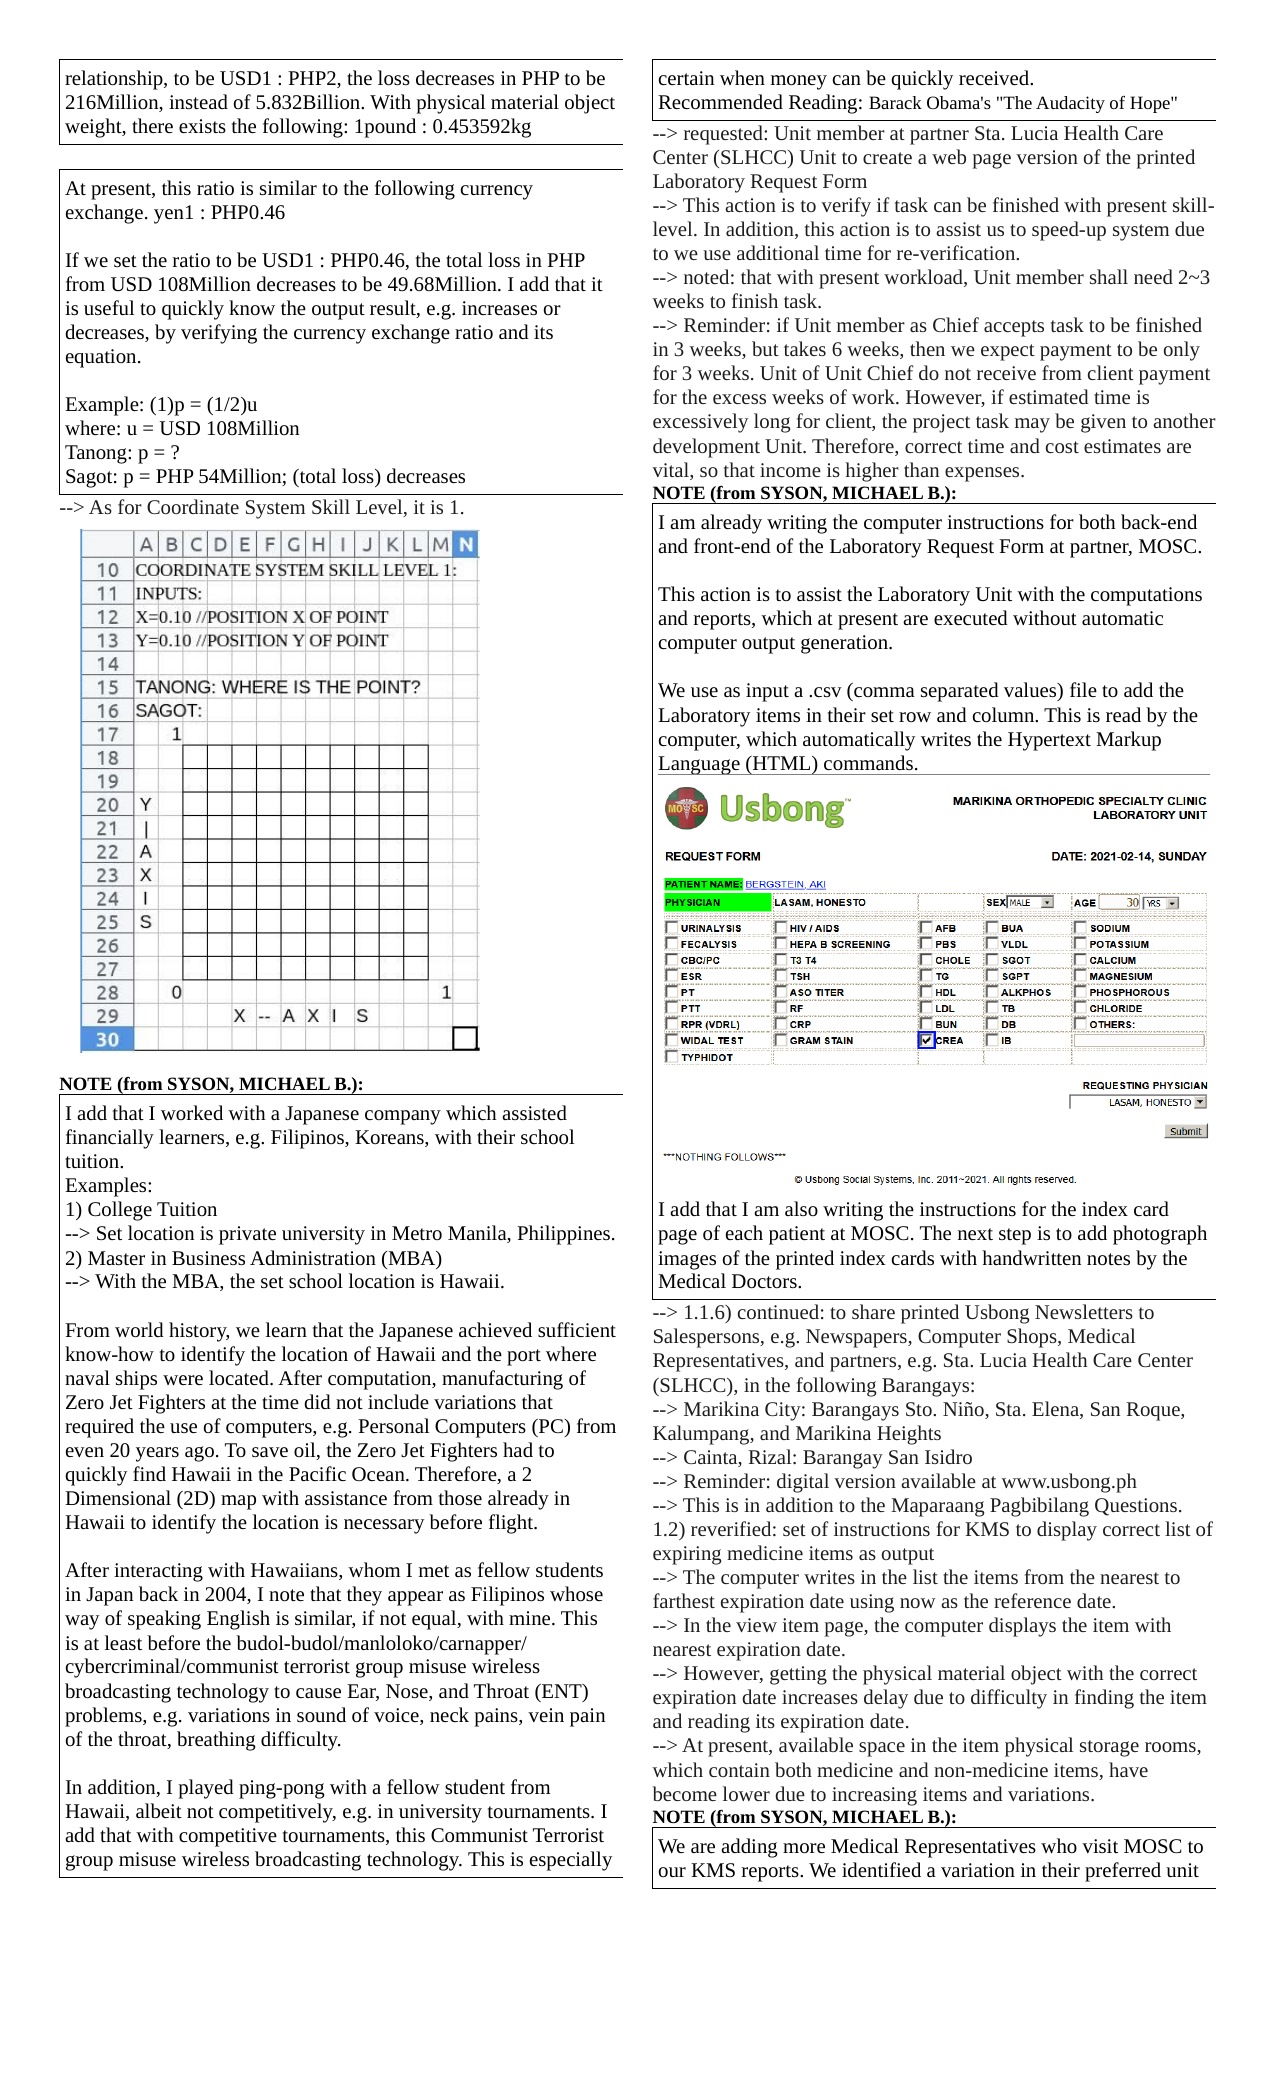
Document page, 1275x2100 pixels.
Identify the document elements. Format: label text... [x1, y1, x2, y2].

text --> At present, available space in the item physical storage rooms, which contain both medicine and non-medicine items, have become lower due to increasing items and variations. [652, 1733, 1216, 1806]
text --> In the view item page, the computer displays the item with nearest expiration date. [652, 1613, 1216, 1661]
text --> Cainta, Rizal: Barangay San Isidro [652, 1445, 1216, 1469]
text 1.2) reverified: set of instructions for KMS to display correct list of expiring medicine items as output [652, 1517, 1216, 1565]
picture [80, 529, 480, 1053]
text --> requested: Unit member at partner Sta. Lucia Health Care Center (SLHCC) Unit to create a web page version of the printed Laboratory Request Form [652, 121, 1216, 193]
text NOTE (from SYSON, MICHAEL B.): [59, 1073, 623, 1094]
table_header certain when money can be quickly received. Recommended Reading: Barack Obama's "The Audacity of Hope" [653, 60, 1216, 120]
text --> However, getting the physical material object with the correct expiration date increases delay due to difficulty in finding the item and reading its expiration date. [652, 1661, 1216, 1733]
text --> The computer writes in the list the items from the nearest to farthest expiration date using now as the reference date. [652, 1565, 1216, 1613]
text --> Marikina City: Barangays Sto. Niño, Sta. Elena, San Roque, Kalumpang, and Marikina Heights [652, 1397, 1216, 1445]
text NOTE (from SYSON, MICHAEL B.): [652, 1806, 1216, 1827]
table_header At present, this ratio is similar to the following currency exchange. yen1 : PHP0.46 If we set the ratio to be USD1 : PHP0.46, the total loss in PHP from USD 108Million decreases to be 49.68Million. I add that it is useful to quickly know the output result, e.g. increases or decreases, by verifying the currency exchange ratio and its equation. Example: (1)p = (1/2)u where: u = USD 108Million Tanong: p = ? Sagot: p = PHP 54Million; (total loss) decreases [60, 170, 623, 494]
table_header I am already writing the computer instructions for both back-end and front-end of the Laboratory Request Form at partner, MOSC. This action is to assist the Laboratory Unit with the computations and reports, which at present are executed without automatic computer output generation. We use as input a .csv (comma separated values) file to add the Laboratory items in their set row and column. This is read by the computer, which automatically writes the Hypertext Markup Language (HTML) commands. I add that I am also writing the instructions for the index card page of each patient at MOSC. The next step is to add photograph images of the printed index cards with handwritten notes by the Medical Doctors. [653, 504, 1216, 1299]
text --> noted: that with present workload, Unit member shall need 2~3 weeks to finish task. [652, 265, 1216, 313]
picture [657, 774, 1211, 1198]
table_header We are adding more Medical Representatives who visit MOSC to our KMS reports. We identified a variation in their preferred unit [653, 1828, 1216, 1888]
text --> As for Coordinate System Skill Level, it is 1. [59, 495, 623, 519]
text --> This is in addition to the Maparaang Pagbibilang Questions. [652, 1493, 1216, 1517]
text --> 1.1.6) continued: to share printed Usbong Newsletters to Salespersons, e.g. Newspapers, Computer Shops, Medical Representatives, and partners, e.g. Sta. Lucia Health Care Center (SLHCC), in the following Barangays: [652, 1300, 1216, 1397]
table_header relationship, to be USD1 : PHP2, the loss decreases in PHP to be 216Million, instead of 5.832Billion. With physical material object weight, there exists the following: 1pound : 0.453592kg [60, 60, 623, 144]
text --> Reminder: digital version available at www.usbong.ph [652, 1469, 1216, 1493]
table_header I add that I worked with a Japanese company which assisted financially learners, e.g. Filipinos, Koreans, with their school tuition. Examples: 1) College Tuition --> Set location is private university in Metro Manila, Philippines. 2) Master in Business Administration (MBA) --> With the MBA, the set school location is Hawaii. From world history, we learn that the Japanese achieved sufficient know-how to identify the location of Hawaii and the port where naval ships were located. After computation, manufacturing of Zero Jet Fighters at the time did not include variations that required the use of computers, e.g. Personal Computers (PC) from even 20 years ago. To save oil, the Zero Jet Fighters had to quickly find Hawaii in the Pacific Ocean. Therefore, a 2 Dimensional (2D) map with assistance from those already in Hawaii to identify the location is necessary before flight. After interacting with Hawaiians, whom I met as fellow students in Japan back in 2004, I note that they appear as Filipinos whose way of speaking English is similar, if not equal, with mine. This is at least before the budol-budol/manloloko/carnapper/ cybercriminal/communist terrorist group misuse wireless broadcasting technology to cause Ear, Nose, and Throat (ENT) problems, e.g. variations in sound of voice, neck pains, vein pain of the throat, breathing difficulty. In addition, I played ping-pong with a fellow student from Hawaii, albeit not competitively, e.g. in university tournaments. I add that with competitive tournaments, this Communist Terrorist group misuse wireless broadcasting technology. This is especially [60, 1095, 623, 1877]
text --> Reminder: if Unit member as Chief accepts task to be finished in 3 weeks, but takes 6 weeks, then we expect payment to be only for 3 weeks. Unit of Unit Chief do not receive from client payment for the excess weeks of work. However, if estimated time is excessively long for client, the project task may be given to another development Unit. Therefore, correct time and cost estimates are vital, so that income is higher than expenses. [652, 313, 1216, 482]
text --> This action is to verify if task can be finished with present skill-level. In addition, this action is to assist us to speed-up system due to we use additional time for re-verification. [652, 193, 1216, 265]
text NOTE (from SYSON, MICHAEL B.): [652, 482, 1216, 503]
